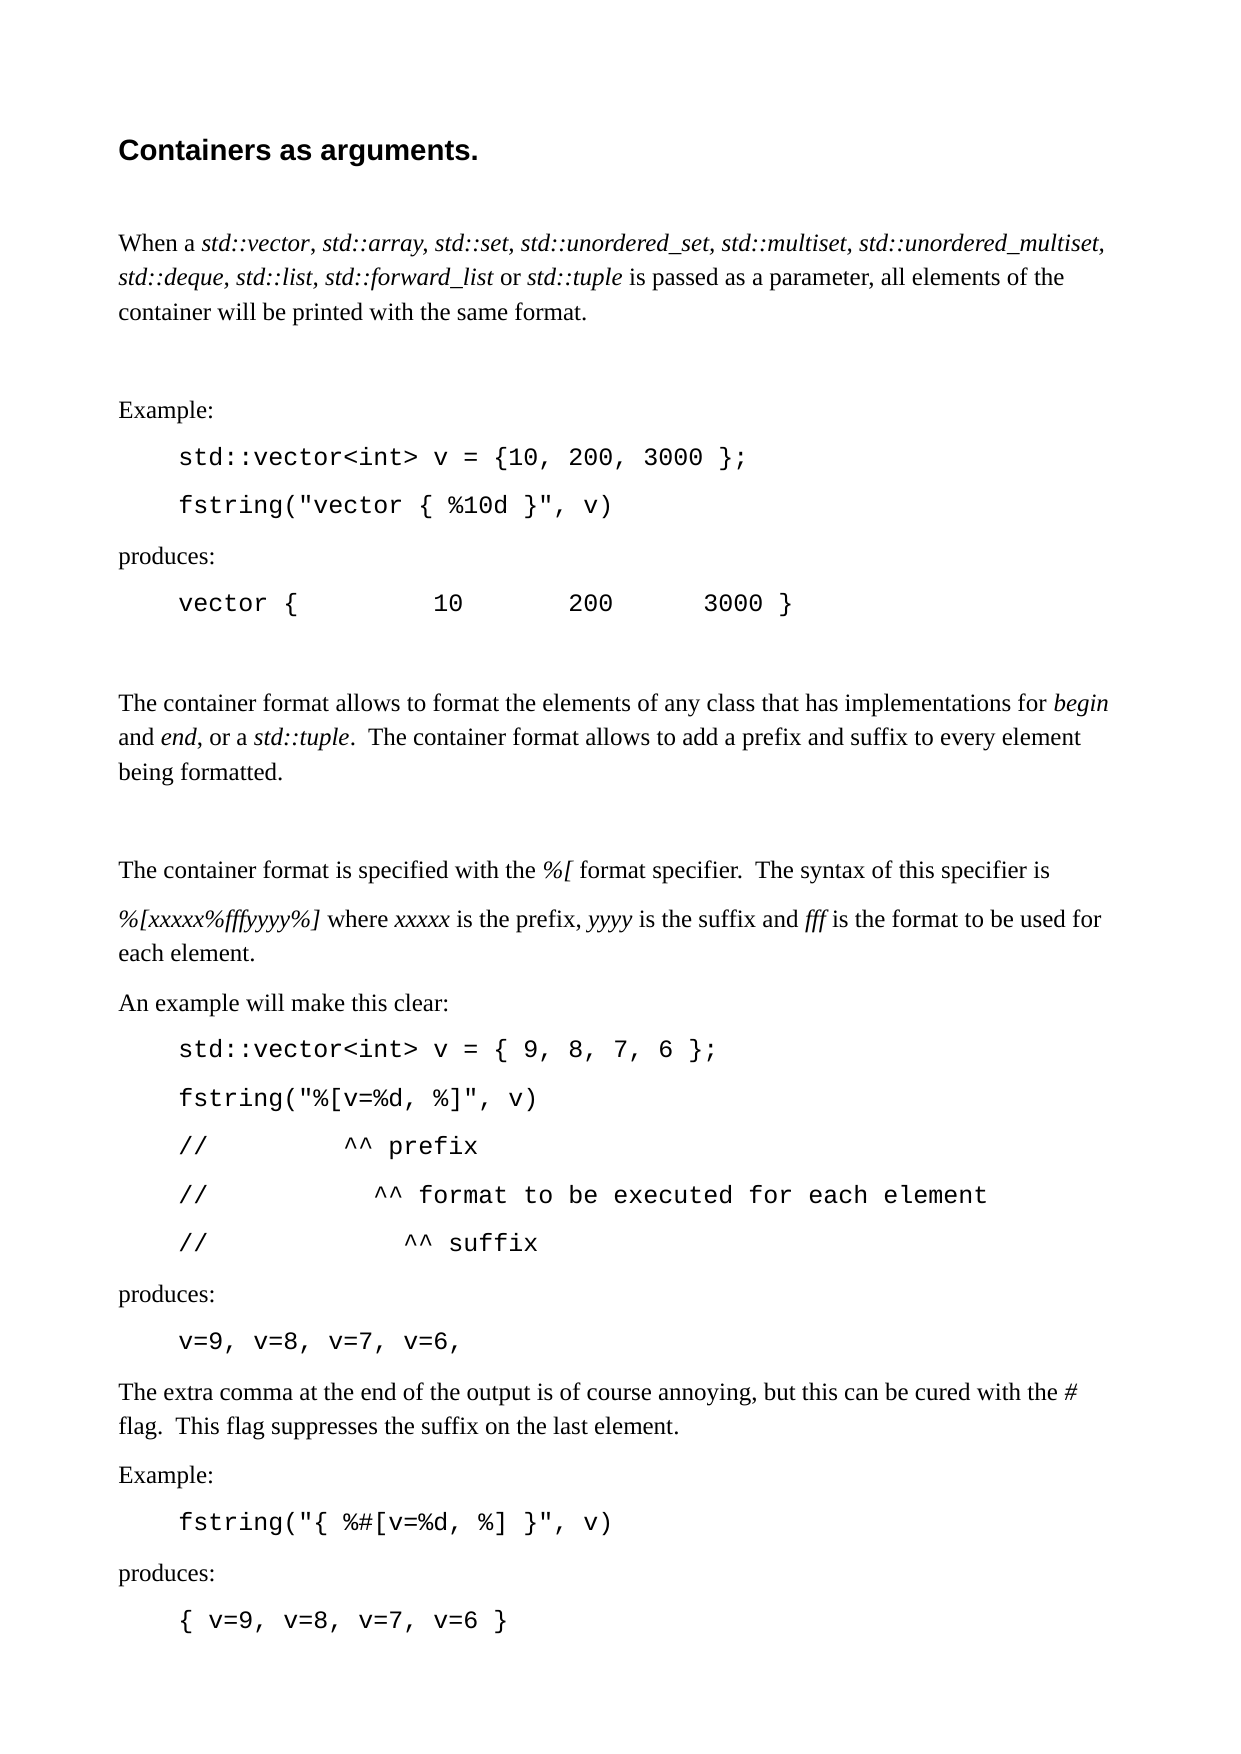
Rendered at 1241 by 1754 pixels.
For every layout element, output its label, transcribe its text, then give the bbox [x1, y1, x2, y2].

text // ^^ suffix [118, 1231, 1122, 1259]
text v=9, v=8, v=7, v=6, [118, 1328, 1122, 1357]
text produces: [118, 1558, 1122, 1587]
text Example: [118, 395, 1122, 424]
text // ^^ prefix [118, 1134, 1122, 1162]
text When a std::vector, std::array, std::set, std::unordered_set, std::multiset, std::unordered_multiset, std::deque, std::list, std::forward_list or std::tuple is passed as a parameter, all elements of the container will be printed with the same format. [118, 228, 1122, 326]
text The extra comma at the end of the output is of course annoying, but this can be cured with the # flag. This flag suppresses the suffix on the last element. [118, 1377, 1122, 1440]
text The container format allows to format the elements of any class that has implementations for begin and end, or a std::tuple. The container format allows to add a prefix and suffix to every element being formatted. [118, 688, 1122, 786]
text std::vector<int> v = {10, 200, 3000 }; [118, 444, 1122, 472]
subtitle Containers as arguments. [118, 133, 1122, 166]
text %[xxxxx%fffyyyy%] where xxxxx is the prefix, yyyy is the suffix and fff is the format to be used for each element. [118, 904, 1122, 967]
text Example: [118, 1461, 1122, 1489]
text vector { 10 200 3000 } [118, 590, 1122, 619]
text // ^^ format to be executed for each element [118, 1182, 1122, 1211]
text produces: [118, 541, 1122, 570]
text produces: [118, 1279, 1122, 1308]
text An example will make this clear: [118, 988, 1122, 1016]
text { v=9, v=8, v=7, v=6 } [118, 1607, 1122, 1636]
text The container format is specified with the %[ format specifier. The syntax of this specifier is [118, 855, 1122, 884]
text fstring("%[v=%d, %]", v) [118, 1085, 1122, 1113]
text fstring("{ %#[v=%d, %] }", v) [118, 1509, 1122, 1538]
text std::vector<int> v = { 9, 8, 7, 6 }; [118, 1037, 1122, 1065]
text fstring("vector { %10d }", v) [118, 493, 1122, 521]
